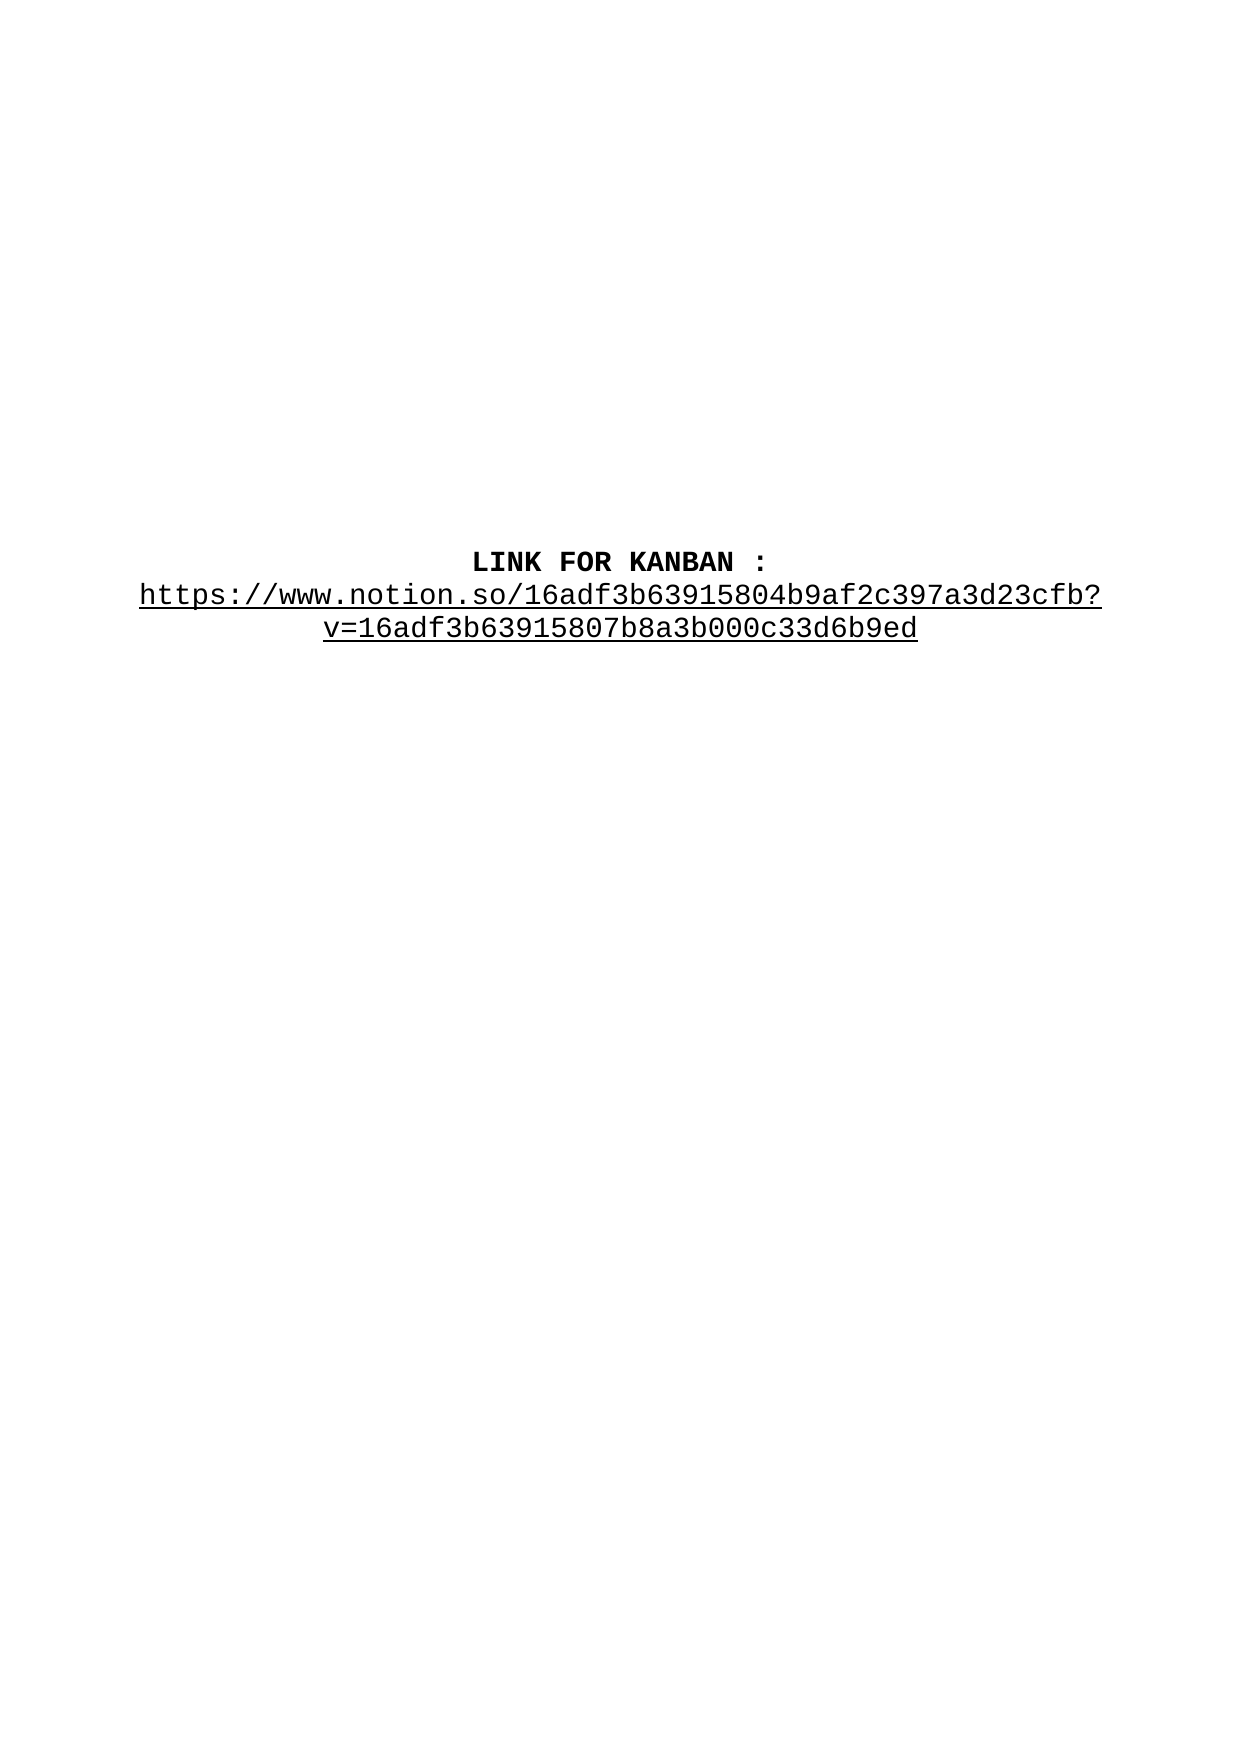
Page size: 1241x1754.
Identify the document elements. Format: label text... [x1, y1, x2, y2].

text LINK FOR KANBAN : https://www.notion.so/16adf3b63915804b9af2c397a3d23cfb?v=16adf3b63915807b8a3b000c33d6b9ed [118, 547, 1122, 646]
